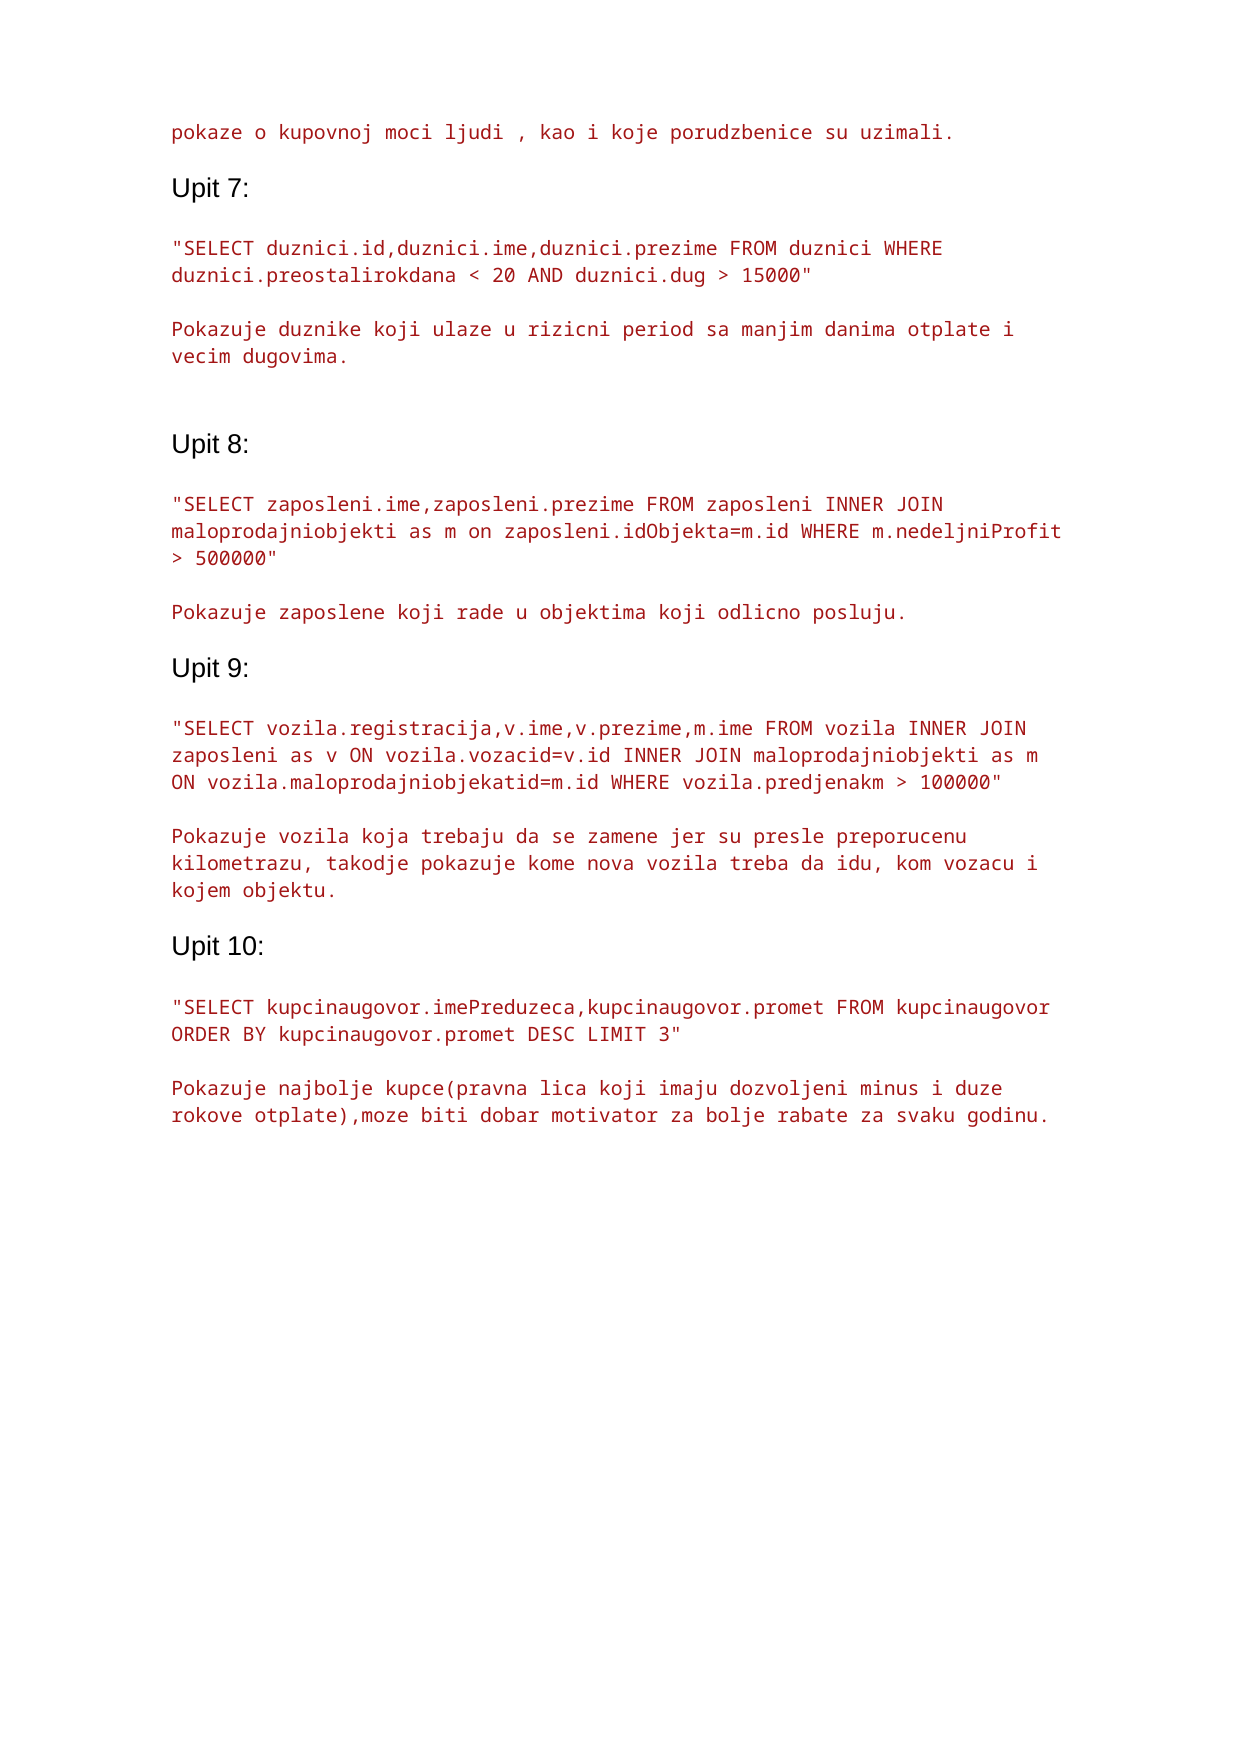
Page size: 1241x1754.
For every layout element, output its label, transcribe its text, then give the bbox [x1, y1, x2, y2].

text Pokazuje duznike koji ulaze u rizicni period sa manjim danima otplate i vecim dugovima. [171, 316, 1073, 369]
text Pokazuje vozila koja trebaju da se zamene jer su presle preporucenu kilometrazu, takodje pokazuje kome nova vozila treba da idu, kom vozacu i kojem objektu. [171, 822, 1073, 903]
text pokaze o kupovnoj moci ljudi , kao i koje porudzbenice su uzimali. [171, 118, 1073, 145]
text Upit 7: [171, 172, 1073, 203]
text Upit 10: [171, 930, 1073, 962]
text Upit 8: [171, 428, 1073, 459]
text "SELECT zaposleni.ime,zaposleni.prezime FROM zaposleni INNER JOIN maloprodajniobjekti as m on zaposleni.idObjekta=m.id WHERE m.nedeljniProfit > 500000" [171, 490, 1073, 571]
text "SELECT vozila.registracija,v.ime,v.prezime,m.ime FROM vozila INNER JOIN zaposleni as v ON vozila.vozacid=v.id INNER JOIN maloprodajniobjekti as m ON vozila.maloprodajniobjekatid=m.id WHERE vozila.predjenakm > 100000" [171, 714, 1073, 796]
text Upit 9: [171, 652, 1073, 683]
text "SELECT kupcinaugovor.imePreduzeca,kupcinaugovor.promet FROM kupcinaugovor ORDER BY kupcinaugovor.promet DESC LIMIT 3" [171, 993, 1073, 1047]
text Pokazuje najbolje kupce(pravna lica koji imaju dozvoljeni minus i duze rokove otplate),moze biti dobar motivator za bolje rabate za svaku godinu. [171, 1074, 1073, 1128]
text "SELECT duznici.id,duznici.ime,duznici.prezime FROM duznici WHERE duznici.preostalirokdana < 20 AND duznici.dug > 15000" [171, 234, 1073, 288]
text Pokazuje zaposlene koji rade u objektima koji odlicno posluju. [171, 598, 1073, 625]
